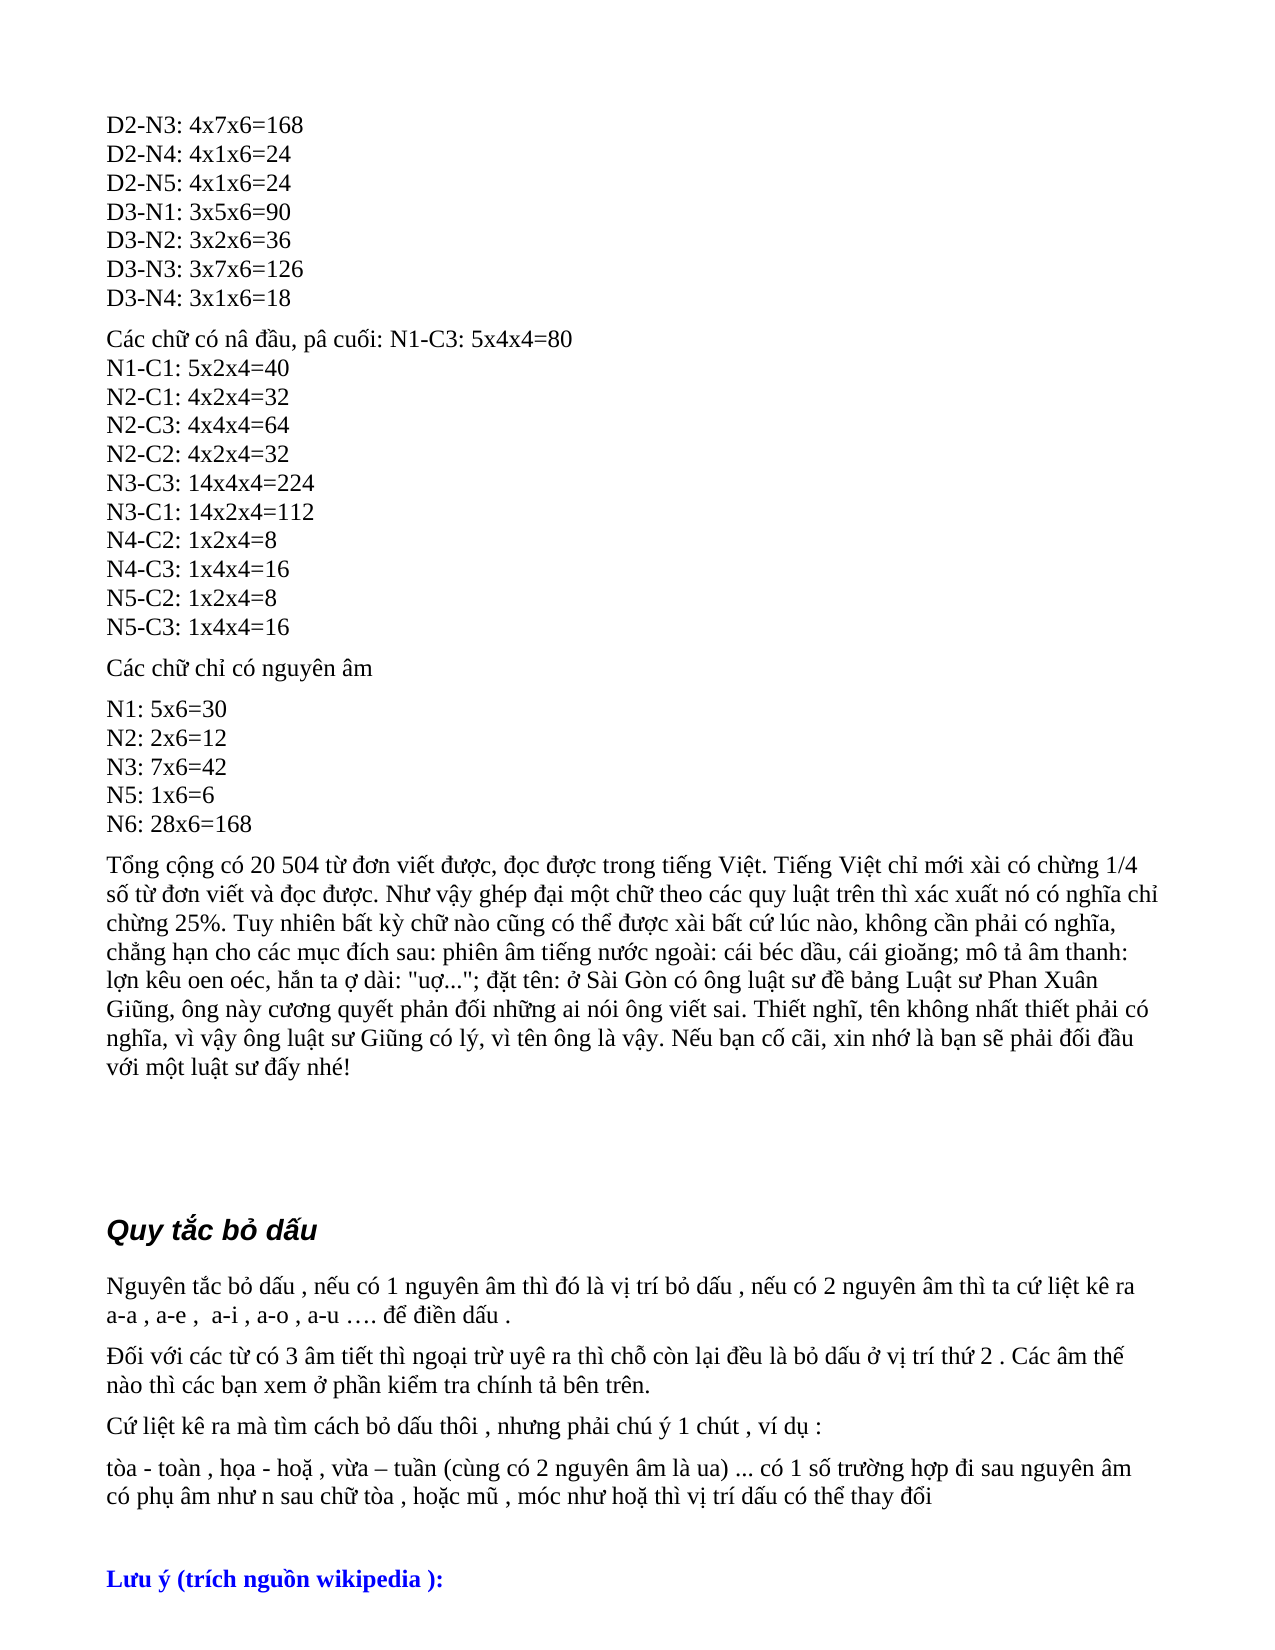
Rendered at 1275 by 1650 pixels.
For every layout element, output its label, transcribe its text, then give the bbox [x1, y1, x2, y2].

text N3: 7x6=42 [106, 752, 1160, 780]
text Lưu ý (trích nguồn wikipedia ): [106, 1564, 1160, 1593]
text Các chữ chỉ có nguyên âm [106, 653, 1160, 682]
text N3-C1: 14x2x4=112 [106, 497, 1160, 525]
text Nguyên tắc bỏ dấu , nếu có 1 nguyên âm thì đó là vị trí bỏ dấu , nếu có 2 nguyên âm thì ta cứ liệt kê ra a-a , a-e , a-i , a-o , a-u …. để điền dấu . [106, 1271, 1160, 1329]
text N2-C2: 4x2x4=32 [106, 439, 1160, 468]
text Cứ liệt kê ra mà tìm cách bỏ dấu thôi , nhưng phải chú ý 1 chút , ví dụ : [106, 1411, 1160, 1440]
text N6: 28x6=168 [106, 809, 1160, 838]
text Các chữ có nâ đầu, pâ cuối: N1-C3: 5x4x4=80 [106, 312, 1160, 353]
text D3-N2: 3x2x6=36 [106, 225, 1160, 254]
subtitle Quy tắc bỏ dấu [106, 1213, 1160, 1247]
text Đối với các từ có 3 âm tiết thì ngoại trừ uyê ra thì chỗ còn lại đều là bỏ dấu ở vị trí thứ 2 . Các âm thế [106, 1341, 1160, 1370]
text D3-N1: 3x5x6=90 [106, 197, 1160, 225]
text D3-N3: 3x7x6=126 [106, 254, 1160, 283]
text N2-C3: 4x4x4=64 [106, 410, 1160, 439]
text tòa - toàn , họa - hoặ , vừa – tuần (cùng có 2 nguyên âm là ua) ... có 1 số trường hợp đi sau nguyên âm có phụ âm như n sau chữ tòa , hoặc mũ , móc như hoặ thì vị trí dấu có thể thay đổi [106, 1453, 1160, 1510]
text N5-C2: 1x2x4=8 [106, 583, 1160, 612]
text D2-N4: 4x1x6=24 [106, 139, 1160, 168]
text N5-C3: 1x4x4=16 [106, 612, 1160, 640]
text N1-C1: 5x2x4=40 [106, 353, 1160, 382]
text N5: 1x6=6 [106, 780, 1160, 809]
text N1: 5x6=30 [106, 694, 1160, 723]
text N4-C3: 1x4x4=16 [106, 554, 1160, 583]
text D2-N5: 4x1x6=24 [106, 168, 1160, 197]
text nào thì các bạn xem ở phần kiểm tra chính tả bên trên. [106, 1370, 1160, 1399]
text D3-N4: 3x1x6=18 [106, 283, 1160, 312]
text N2: 2x6=12 [106, 723, 1160, 752]
text N4-C2: 1x2x4=8 [106, 525, 1160, 554]
text N2-C1: 4x2x4=32 [106, 382, 1160, 410]
text D2-N3: 4x7x6=168 [106, 110, 1160, 139]
text N3-C3: 14x4x4=224 [106, 468, 1160, 497]
text Tổng cộng có 20 504 từ đơn viết được, đọc được trong tiếng Việt. Tiếng Việt chỉ mới xài có chừng 1/4 số từ đơn viết và đọc được. Như vậy ghép đại một chữ theo các quy luật trên thì xác xuất nó có nghĩa chỉ chừng 25%. Tuy nhiên bất kỳ chữ nào cũng có thể được xài bất cứ lúc nào, không cần phải có nghĩa, chẳng hạn cho các mục đích sau: phiên âm tiếng nước ngoài: cái béc dầu, cái gioăng; mô tả âm thanh: lợn kêu oen oéc, hắn ta ợ dài: "uợ..."; đặt tên: ở Sài Gòn có ông luật sư đề bảng Luật sư Phan Xuân Giũng, ông này cương quyết phản đối những ai nói ông viết sai. Thiết nghĩ, tên không nhất thiết phải có nghĩa, vì vậy ông luật sư Giũng có lý, vì tên ông là vậy. Nếu bạn cố cãi, xin nhớ là bạn sẽ phải đối đầu với một luật sư đấy nhé! [106, 850, 1160, 1080]
